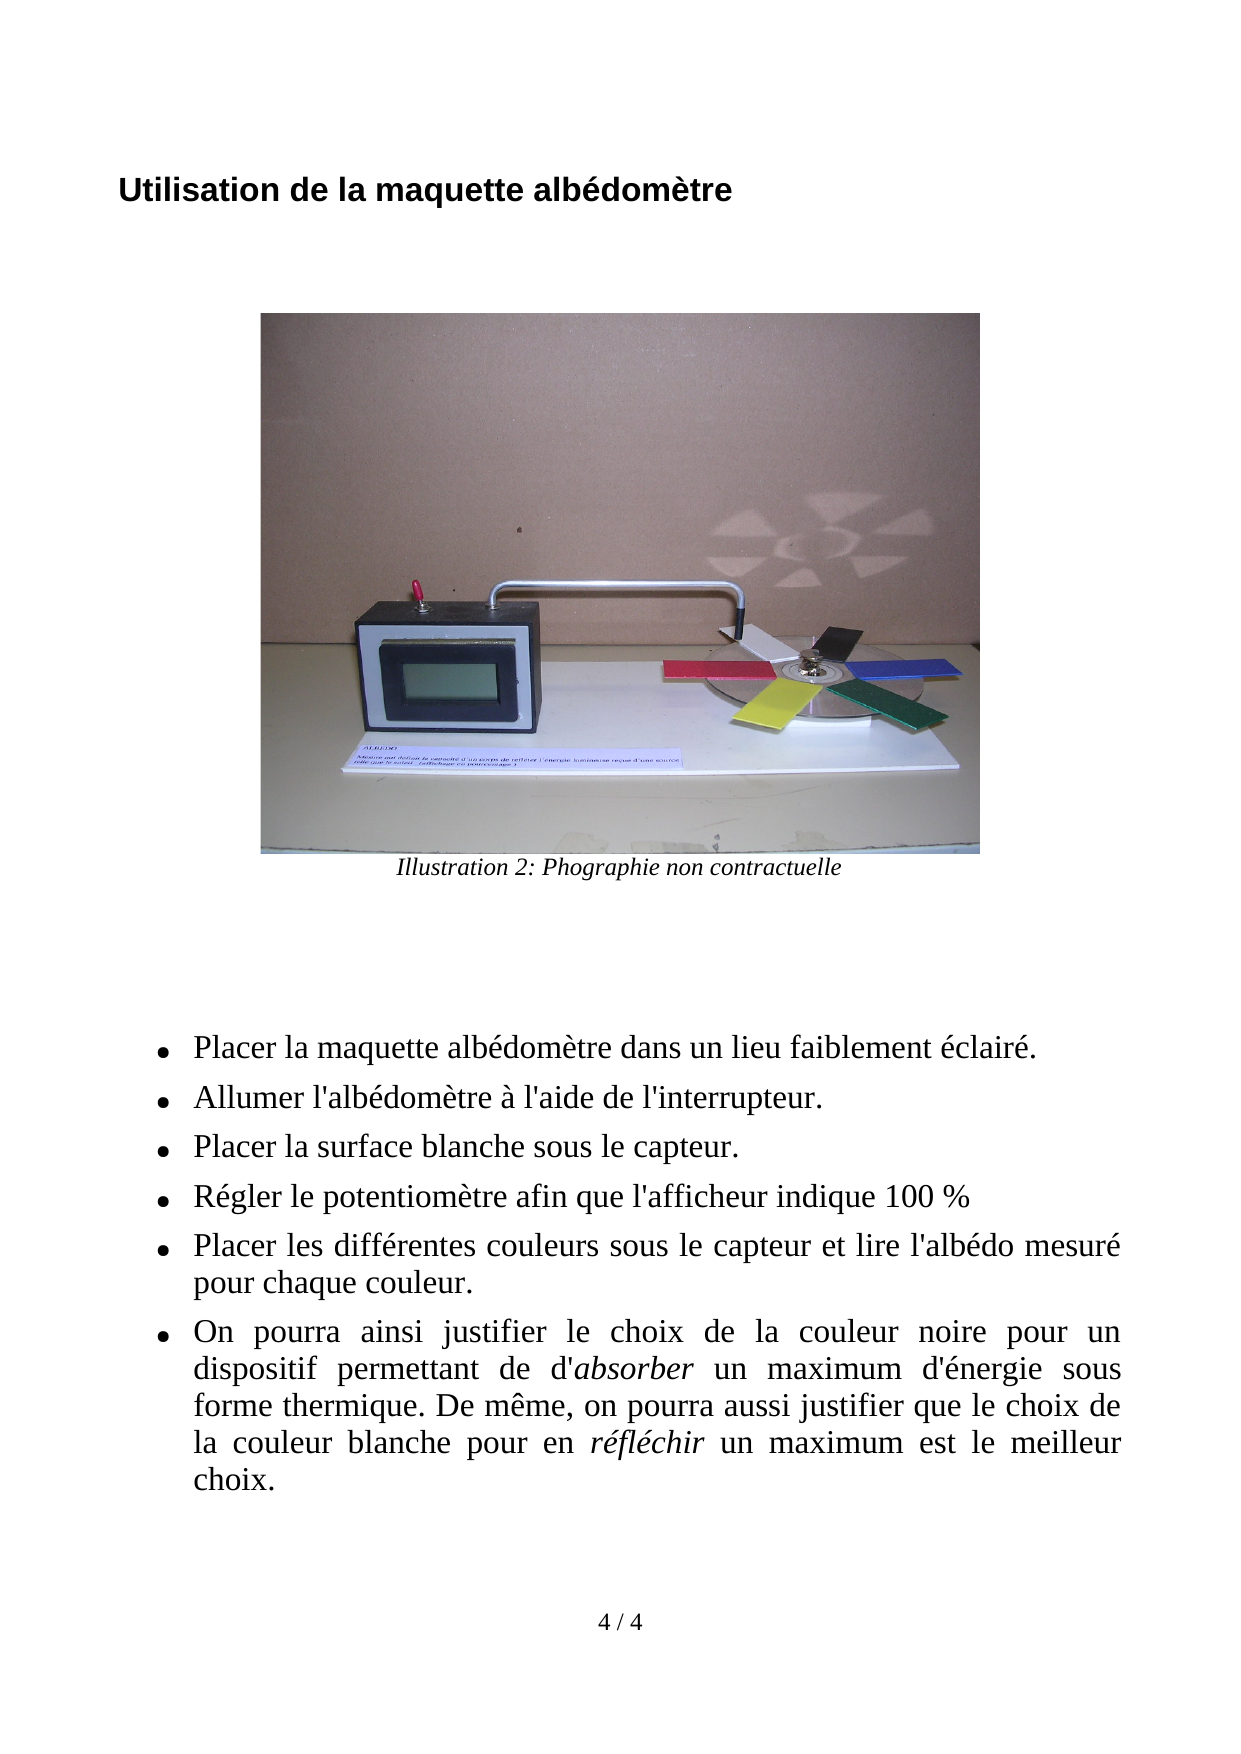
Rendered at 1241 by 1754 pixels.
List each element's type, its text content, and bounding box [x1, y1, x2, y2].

picture [260, 313, 980, 854]
list Placer la surface blanche sous le capteur. [156, 1128, 1122, 1165]
list Allumer l'albédomètre à l'aide de l'interrupteur. [156, 1078, 1122, 1115]
list Régler le potentiomètre afin que l'afficheur indique 100 % [156, 1177, 1122, 1214]
text Illustration 2: Phographie non contractuelle [260, 854, 980, 881]
list On pourra ainsi justifier le choix de la couleur noire pour un dispositif permettant de d'absorber un maximum d'énergie sous forme thermique. De même, on pourra aussi justifier que le choix de la couleur blanche pour en réfléchir un maximum est le meilleur choix. [156, 1313, 1122, 1497]
subtitle Utilisation de la maquette albédomètre [118, 171, 1122, 208]
list Placer les différentes couleurs sous le capteur et lire l'albédo mesuré pour chaque couleur. [156, 1227, 1122, 1300]
list Placer la maquette albédomètre dans un lieu faiblement éclairé. [156, 1029, 1122, 1066]
